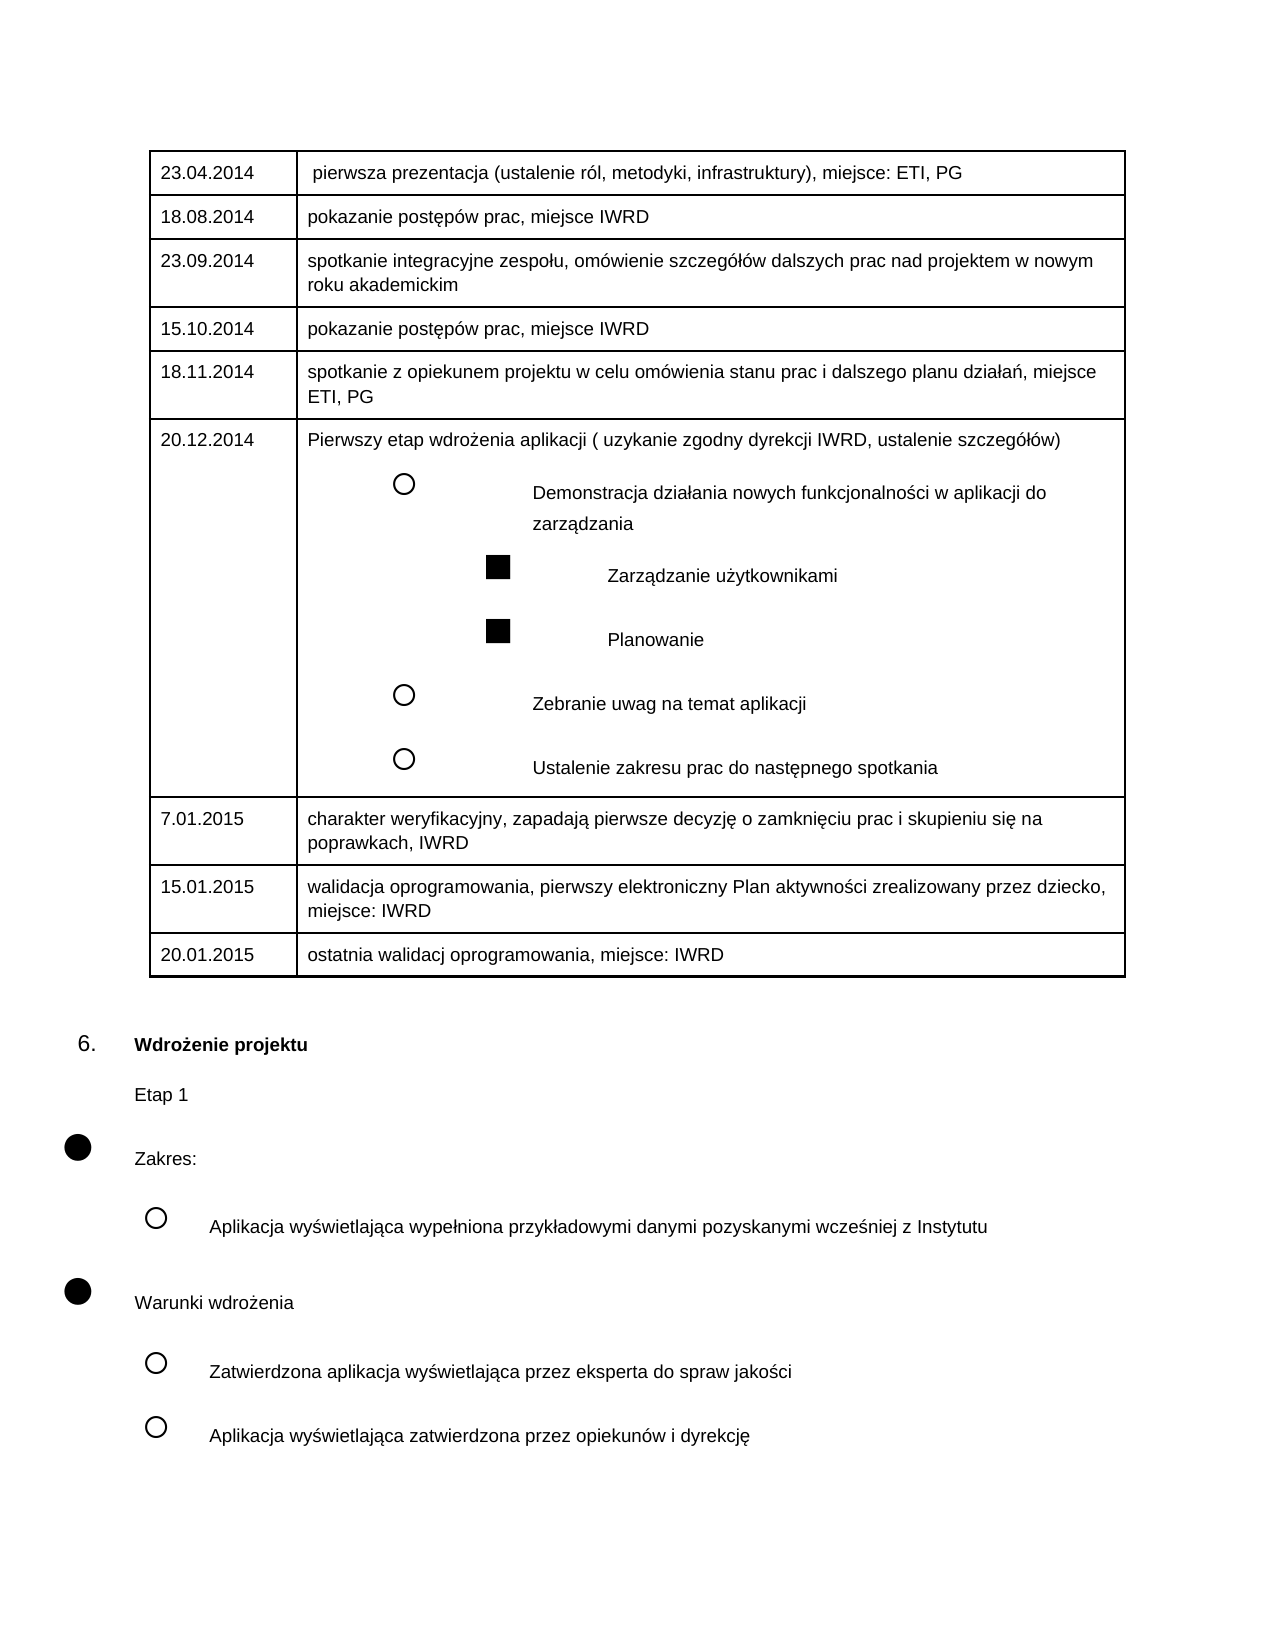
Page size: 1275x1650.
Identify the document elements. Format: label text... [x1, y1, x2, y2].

list Aplikacja wyświetlająca wypełniona przykładowymi danymi pozyskanymi wcześniej z Instytutu [59, 1189, 1216, 1244]
table_cell walidacja oprogramowania, pierwszy elektroniczny Plan aktywności zrealizowany przez dziecko, miejsce: IWRD [298, 866, 1124, 932]
table_cell ostatnia walidacj oprogramowania, miejsce: IWRD [298, 934, 1124, 975]
list Zakres: [59, 1108, 1216, 1178]
table_cell 18.08.2014 [151, 196, 296, 238]
table_cell spotkanie integracyjne zespołu, omówienie szczegółów dalszych prac nad projektem w nowym roku akademickim [298, 240, 1124, 306]
table_cell pokazanie postępów prac, miejsce IWRD [298, 196, 1124, 238]
table_cell 15.01.2015 [151, 866, 296, 932]
table_cell 20.01.2015 [151, 934, 296, 975]
table_cell 20.12.2014 [151, 420, 296, 796]
table_cell 23.09.2014 [151, 240, 296, 306]
list Zatwierdzona aplikacja wyświetlająca przez eksperta do spraw jakości [59, 1333, 1216, 1389]
list Wdrożenie projektu [59, 1031, 1216, 1057]
text Etap 1 [134, 1084, 1216, 1105]
table_cell 18.11.2014 [151, 352, 296, 417]
list Warunki wdrożenia [59, 1253, 1216, 1323]
table_cell pierwsza prezentacja (ustalenie ról, metodyki, infrastruktury), miejsce: ETI, PG [298, 152, 1124, 194]
table_cell charakter weryfikacyjny, zapadają pierwsze decyzję o zamknięciu prac i skupieniu się na poprawkach, IWRD [298, 798, 1124, 864]
table_cell 7.01.2015 [151, 798, 296, 864]
table_cell pokazanie postępów prac, miejsce IWRD [298, 308, 1124, 349]
table_cell Pierwszy etap wdrożenia aplikacji ( uzykanie zgodny dyrekcji IWRD, ustalenie szczegółów) Demonstracja działania nowych funkcjonalności w aplikacji do zarządzania Zarządzanie użytkownikami Planowanie Zebranie uwag na temat aplikacji Ustalenie zakresu prac do następnego spotkania [298, 420, 1124, 796]
list Aplikacja wyświetlająca zatwierdzona przez opiekunów i dyrekcję [59, 1397, 1216, 1453]
table_cell spotkanie z opiekunem projektu w celu omówienia stanu prac i dalszego planu działań, miejsce ETI, PG [298, 352, 1124, 417]
table_cell 23.04.2014 [151, 152, 296, 194]
table_cell 15.10.2014 [151, 308, 296, 349]
